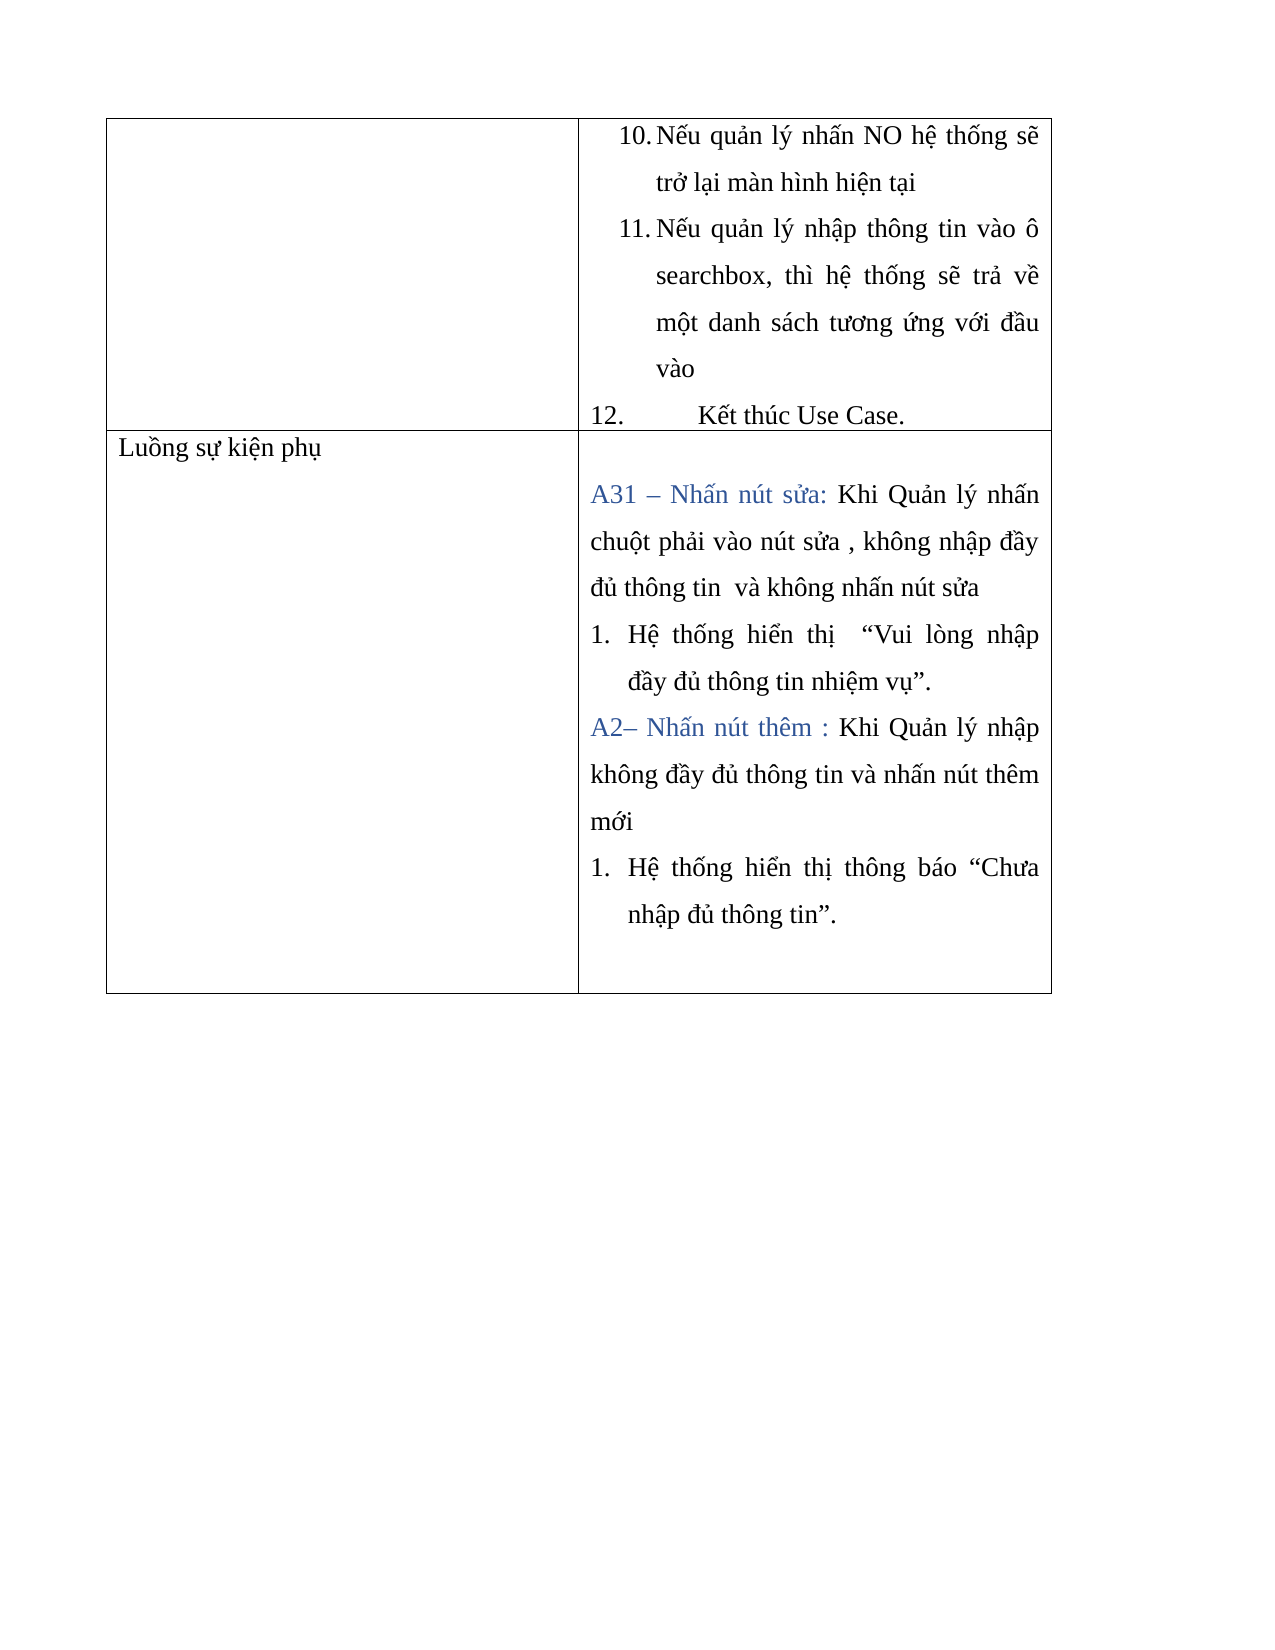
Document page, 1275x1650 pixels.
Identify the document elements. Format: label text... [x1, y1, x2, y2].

table_cell Hệ thống hiển thị màn hình thống kê khi đăng nhập vào hệ thống. Quản lý chọn mục nhiệm vụ ở bên tay phải hệ thống. Hệ thống hiển thị ra màn hình danh sách nhiệm vụ trong hệ thống và các nút thêm nhiệm vụ, xóa, sửa. Nếu quản lý nhấn chuột phải vào mục xem nhiệm vụ đó thì hệ thống sẽ hiển thị một dialog xem nhiệm vụ chi tiết Nếu quản lý nhấn chuột phải vào mục sửa nhiệm vụ đó thì hệ thống sẽ hiển thị dialog sửa nhiệm vụ quản lý nhập các thông tin muốn sửa và nhấn nút thay đổi, nếu thành công hệ thống hiển thị thông báo “Sửa nhiệm vụ thành công”. Nếu quản lý nhấn vào nút thêm nhiệm vụ thì hệ thống sẽ hiển thị màn hình thêm nhiệm vụ, quản lý nhập đầy đủ thông tin và nhấn nút thêm mới hệ thống hiển thị thông báo “Thêm nhiệm vụ thành công !”. Nếu quản lý nhấn nút xóa vào nhiệm vụ đó Hệ thống hiển thị thông báo “Bạn có chắc chắn muốn xóa không ?”. Nếu quản lý nhấn YES hệ thống sẽ xóa nhiệm vụ đó ra khỏi danh sách Nếu quản lý nhấn NO hệ thống sẽ trở lại màn hình hiện tại Nếu quản lý nhập thông tin vào ô searchbox, thì hệ thống sẽ trả về một danh sách tương ứng với đầu vào Kết thúc Use Case. [579, 119, 1051, 430]
table_cell Luồng sự kiện phụ [107, 431, 578, 992]
table_cell [107, 119, 578, 430]
table_cell A31 – Nhấn nút sửa: Khi Quản lý nhấn chuột phải vào nút sửa , không nhập đầy đủ thông tin và không nhấn nút sửa Hệ thống hiển thị “Vui lòng nhập đầy đủ thông tin nhiệm vụ”. A2– Nhấn nút thêm : Khi Quản lý nhập không đầy đủ thông tin và nhấn nút thêm mới Hệ thống hiển thị thông báo “Chưa nhập đủ thông tin”. [579, 431, 1051, 992]
